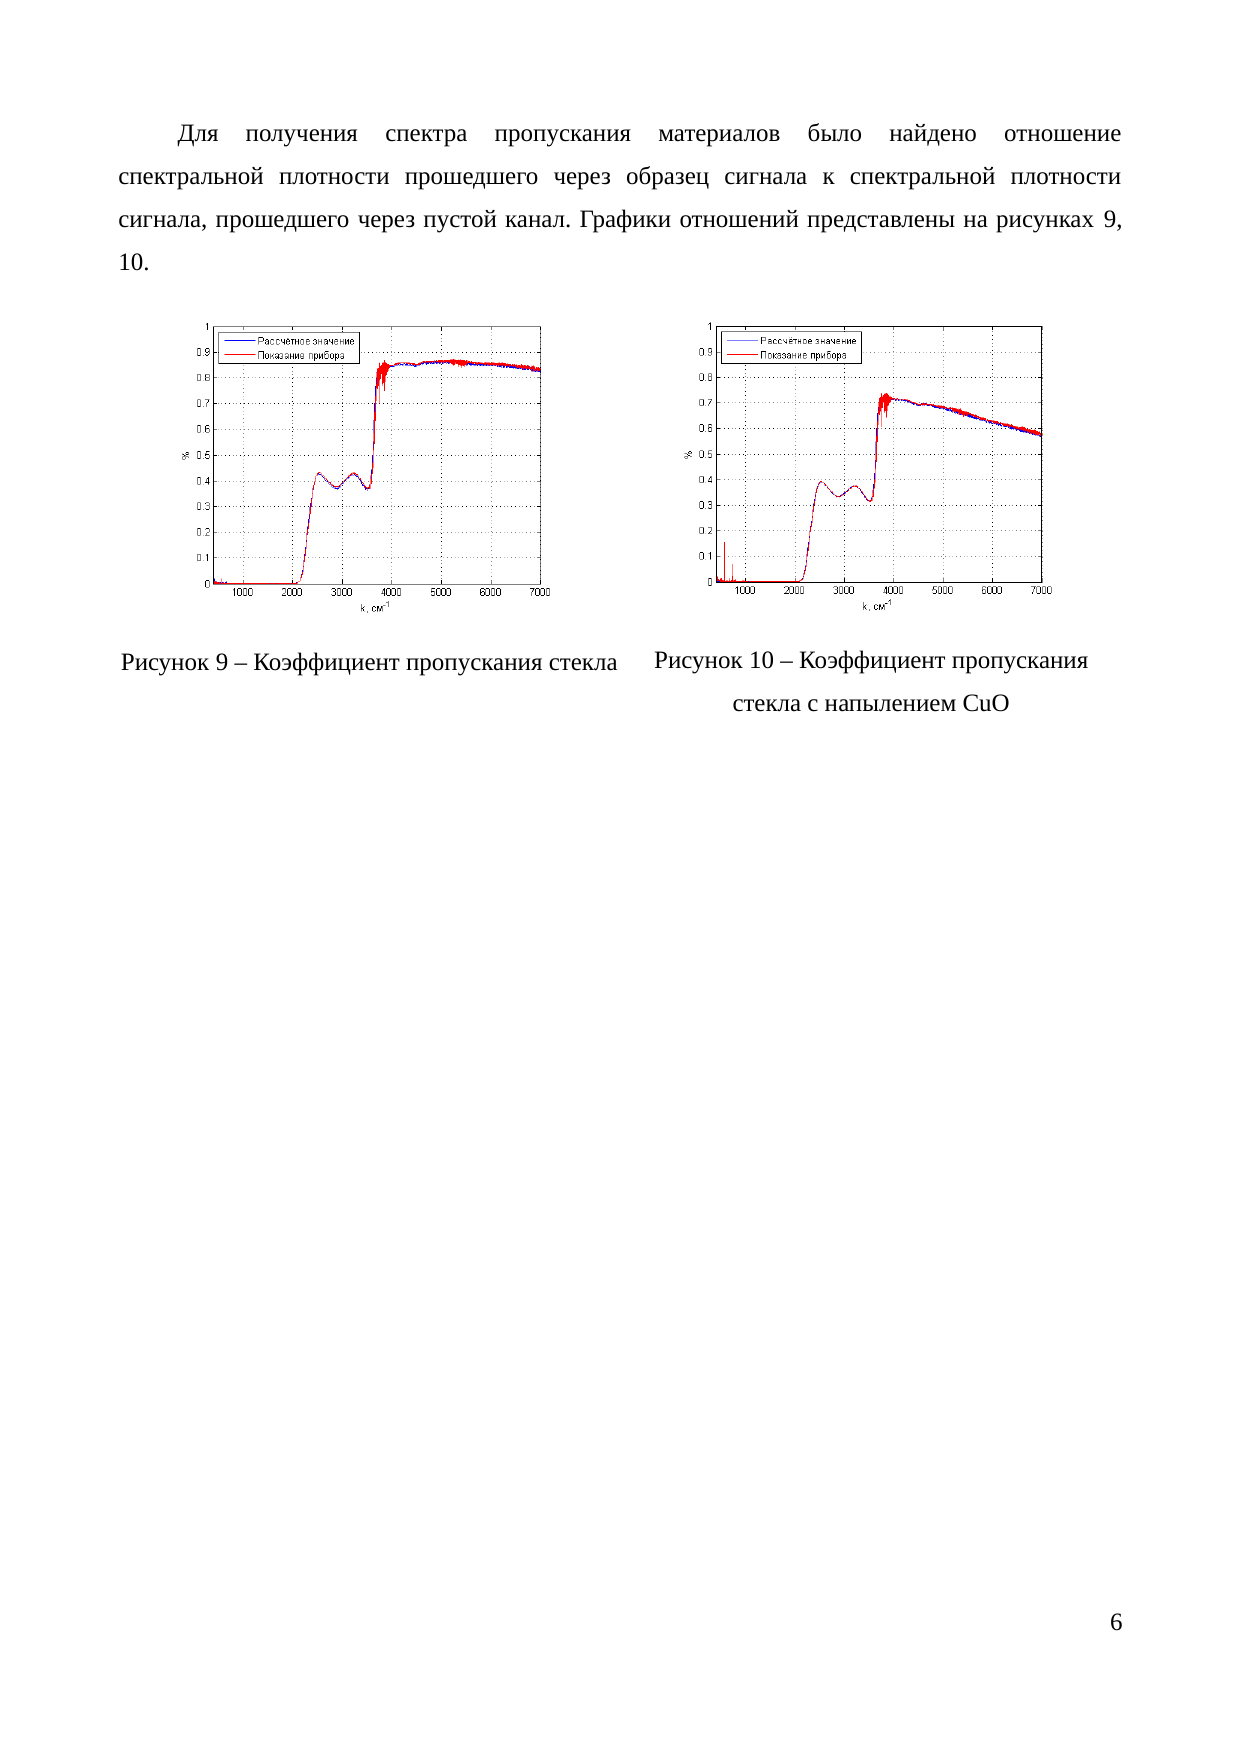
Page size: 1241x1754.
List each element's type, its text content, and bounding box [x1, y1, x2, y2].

picture [661, 302, 1081, 616]
table_header Рисунок 10 – Коэффициент пропускания стекла с напылением CuO [620, 303, 1122, 761]
table_header Рисунок 9 – Коэффициент пропускания стекла [118, 303, 620, 761]
text Для получения спектра пропускания материалов было найдено отношение спектральной плотности прошедшего через образец сигнала к спектральной плотности сигнала, прошедшего через пустой канал. Графики отношений представлены на рисунках 9, 10. [118, 118, 1122, 276]
picture [158, 302, 580, 618]
